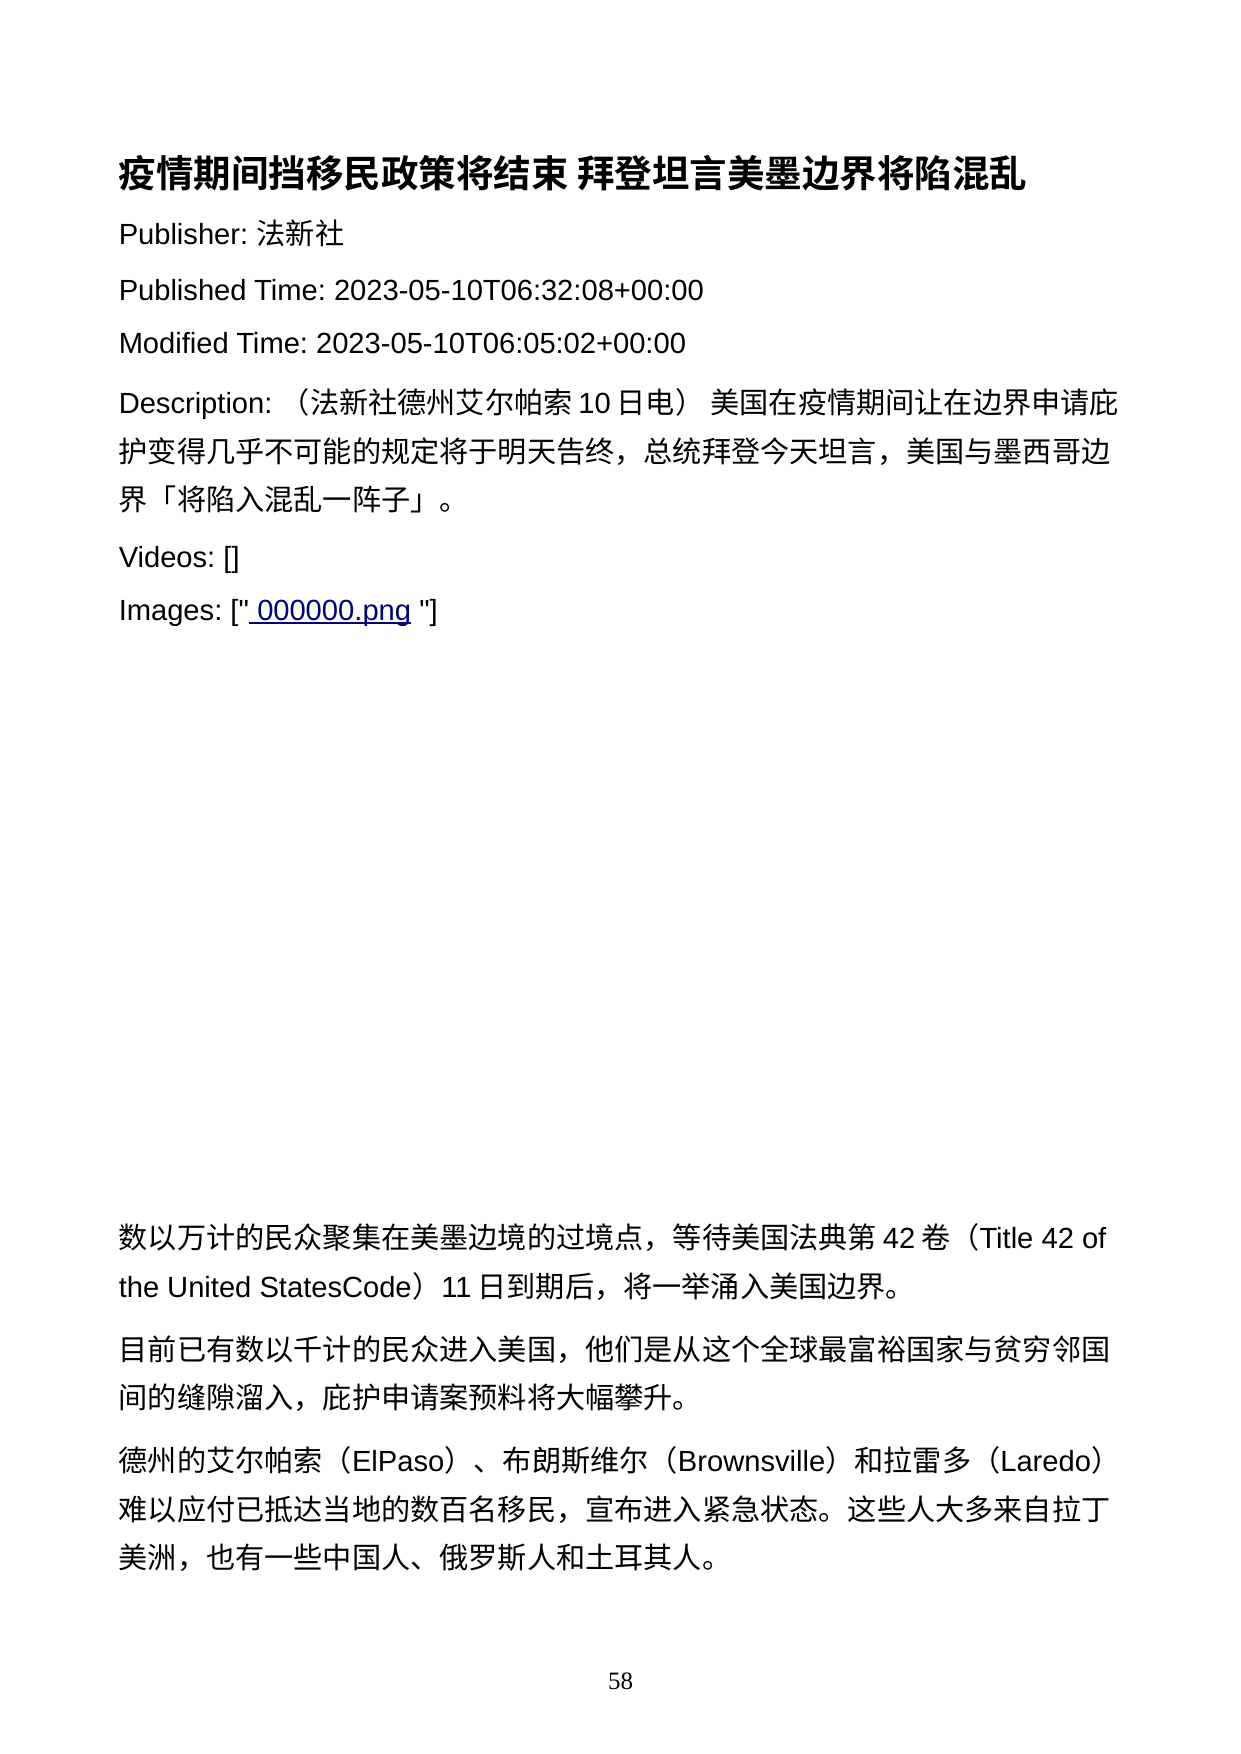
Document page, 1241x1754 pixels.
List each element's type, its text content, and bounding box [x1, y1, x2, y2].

text Videos: [] [118, 540, 1122, 573]
text 目前已有数以千计的民众进入美国，他们是从这个全球最富裕国家与贫穷邻国间的缝隙溜入，庇护申请案预料将大幅攀升。 [118, 1326, 1122, 1417]
text Published Time: 2023-05-10T06:32:08+00:00 [118, 273, 1122, 307]
text Modified Time: 2023-05-10T06:05:02+00:00 [118, 327, 1122, 360]
subtitle 疫情期间挡移民政策将结束 拜登坦言美墨边界将陷混乱 [118, 143, 1122, 198]
text 德州的艾尔帕索（ElPaso）、布朗斯维尔（Brownsville）和拉雷多（Laredo）难以应付已抵达当地的数百名移民，宣布进入紧急状态。这些人大多来自拉丁美洲，也有一些中国人、俄罗斯人和土耳其人。 [118, 1438, 1122, 1577]
text Images: [" 000000.png "] [118, 593, 1122, 627]
text Description: （法新社德州艾尔帕索10日电） 美国在疫情期间让在边界申请庇护变得几乎不可能的规定将于明天告终，总统拜登今天坦言，美国与墨西哥边界「将陷入混乱一阵子」。 [118, 380, 1122, 519]
text 数以万计的民众聚集在美墨边境的过境点，等待美国法典第42卷（Title 42 of the United StatesCode）11日到期后，将一举涌入美国边界。 [118, 1214, 1122, 1305]
text Publisher: 法新社 [118, 210, 1122, 253]
